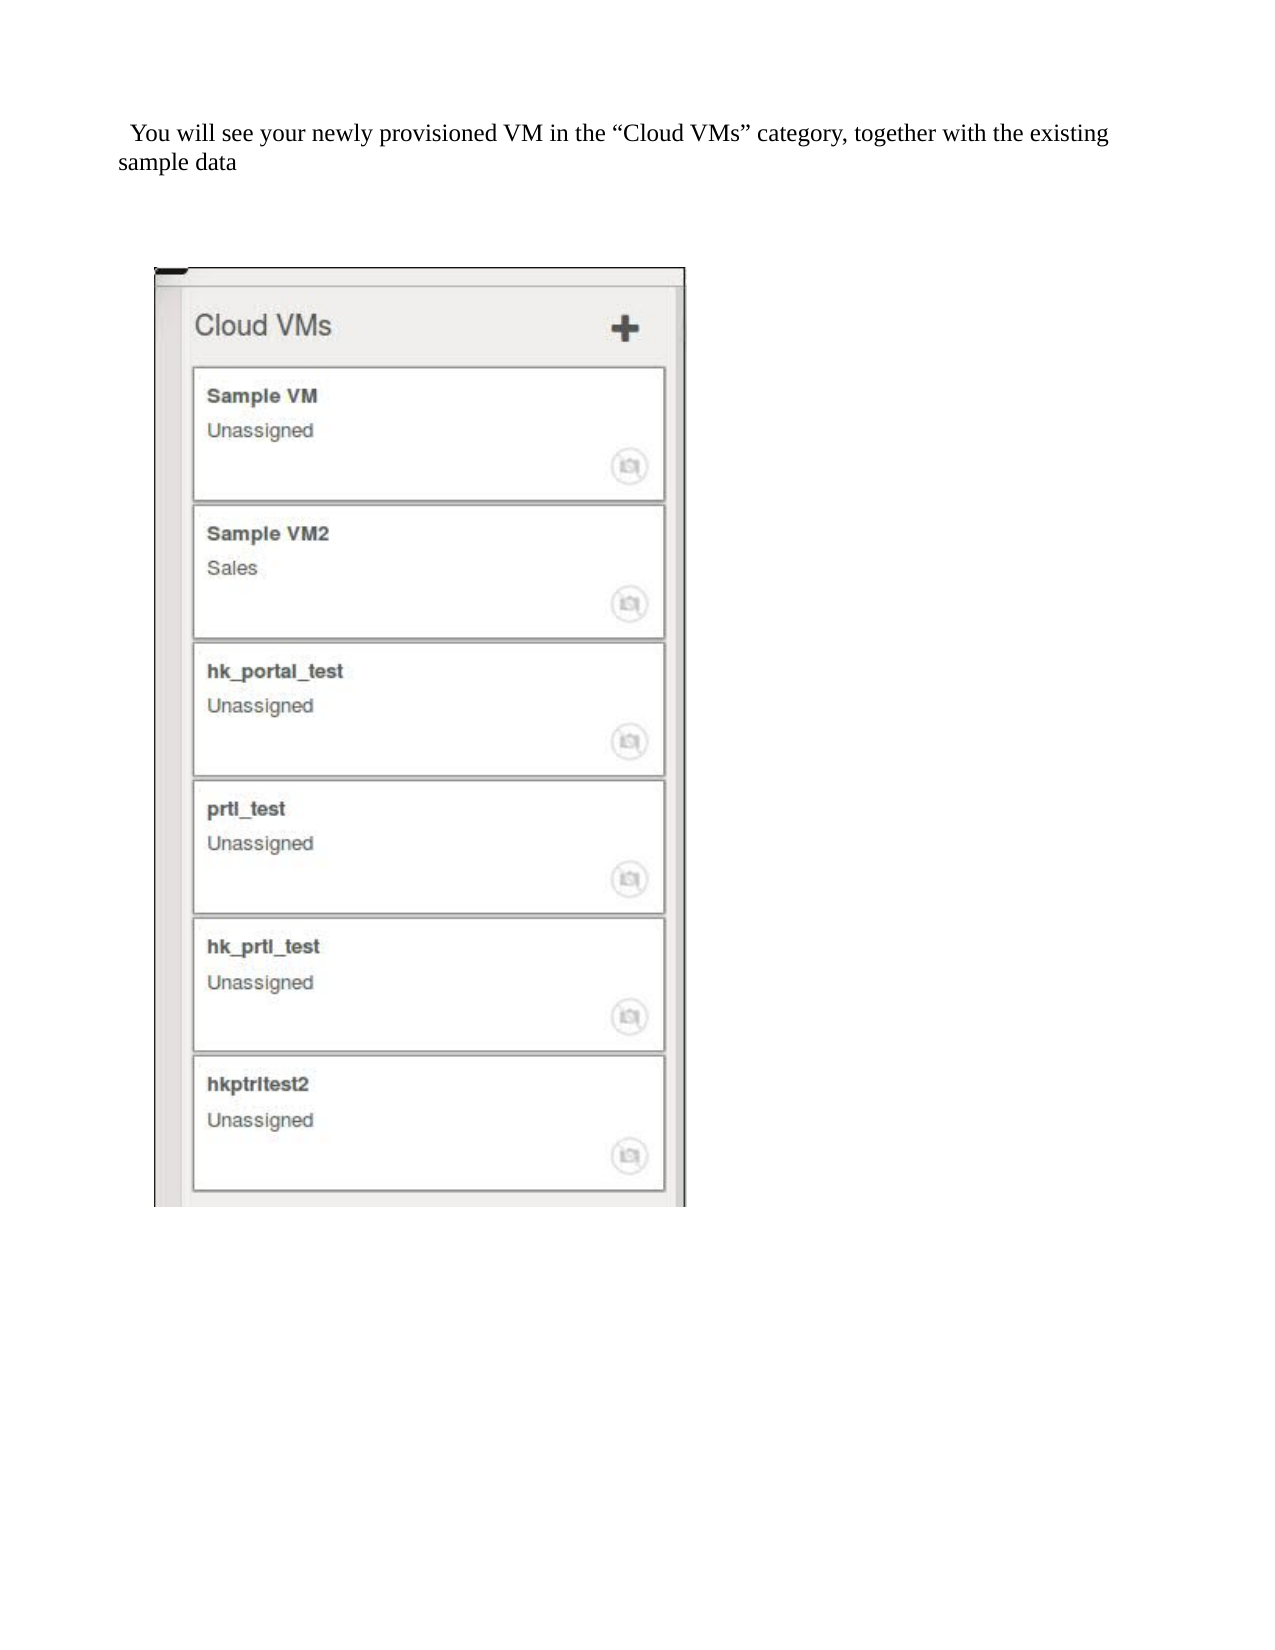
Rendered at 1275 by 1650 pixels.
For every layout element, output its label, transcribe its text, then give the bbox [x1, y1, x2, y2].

picture [154, 267, 687, 1207]
text You will see your newly provisioned VM in the “Cloud VMs” category, together with the existing sample data [118, 118, 1157, 176]
